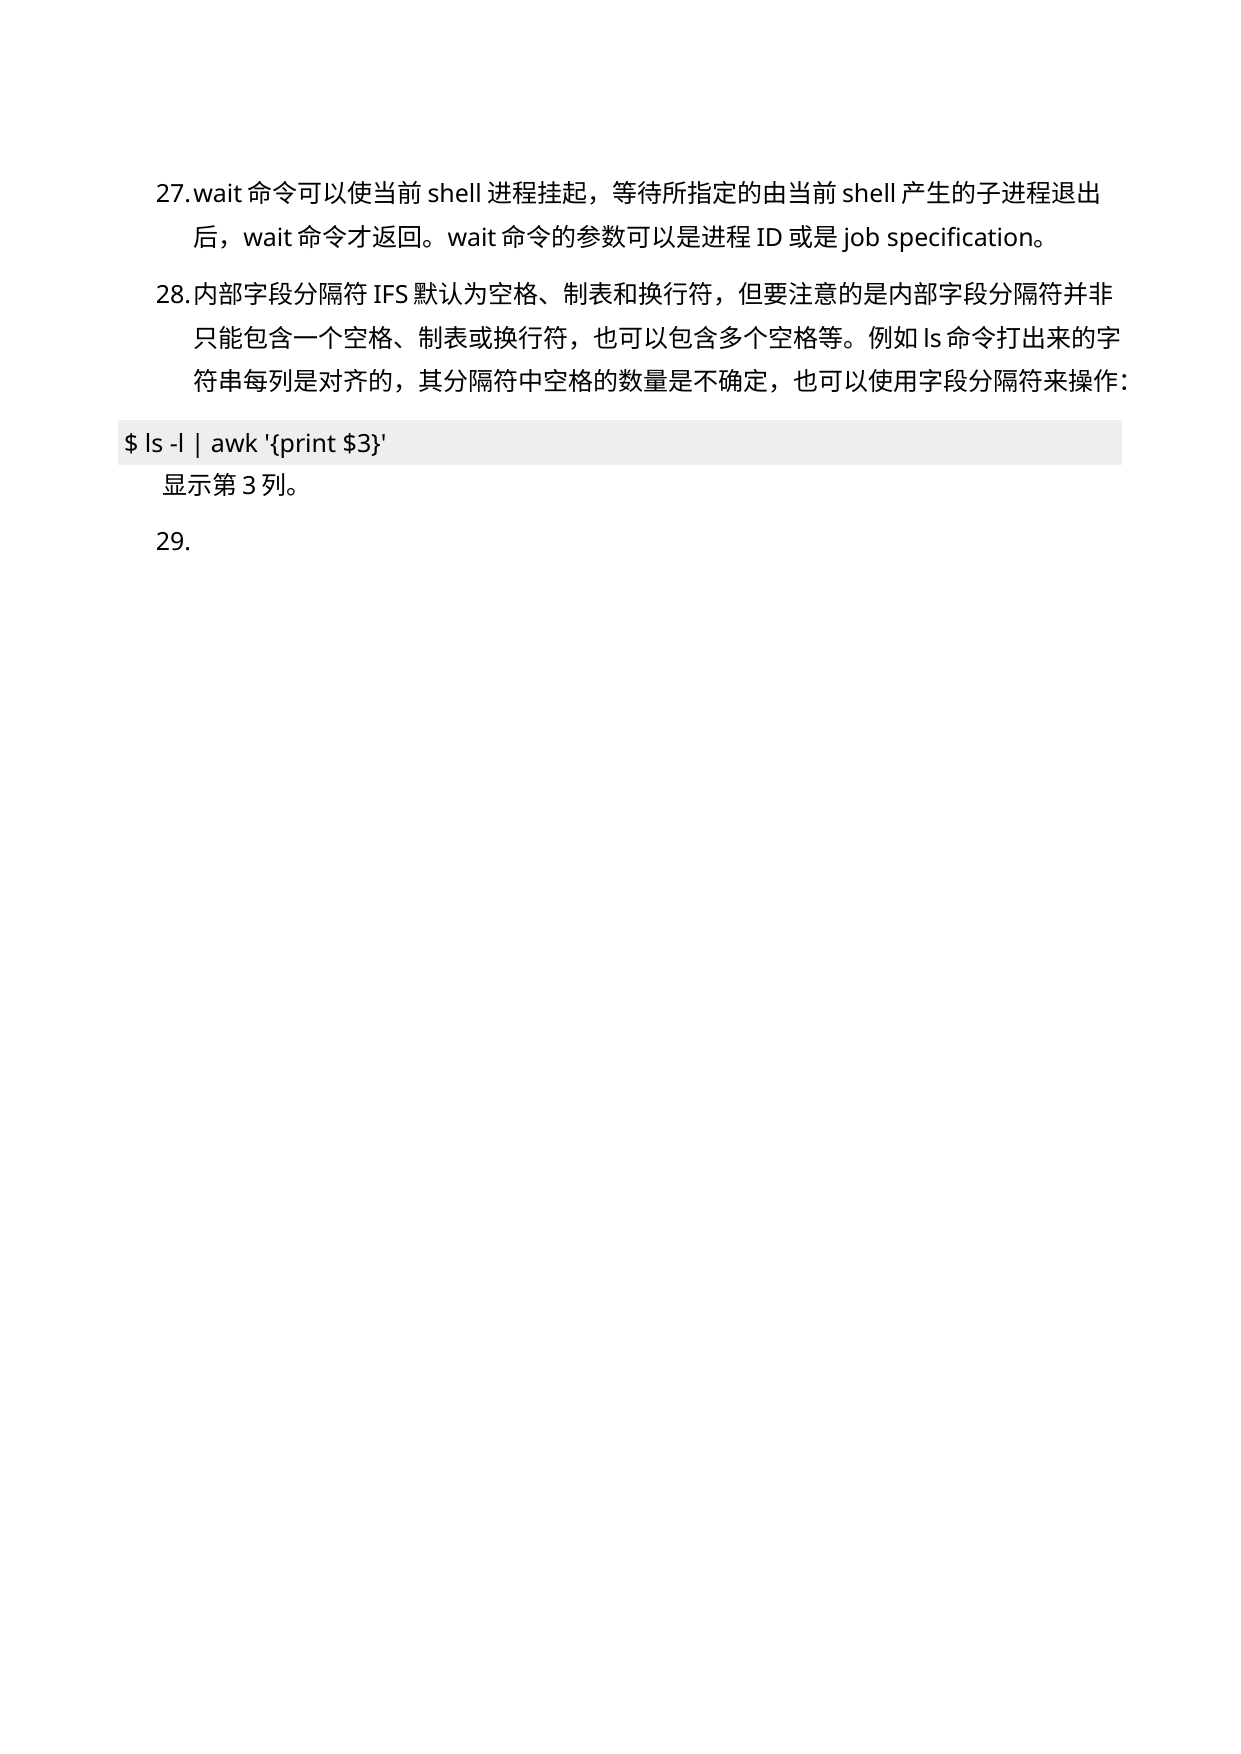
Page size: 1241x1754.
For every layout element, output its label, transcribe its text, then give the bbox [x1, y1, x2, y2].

text 显示第3列。 [118, 465, 1122, 502]
list 内部字段分隔符IFS默认为空格、制表和换行符，但要注意的是内部字段分隔符并非只能包含一个空格、制表或换行符，也可以包含多个空格等。例如ls命令打出来的字符串每列是对齐的，其分隔符中空格的数量是不确定，也可以使用字段分隔符来操作： [156, 275, 1122, 398]
list wait命令可以使当前shell进程挂起，等待所指定的由当前shell产生的子进程退出后，wait命令才返回。wait命令的参数可以是进程ID或是job specification。 [156, 173, 1122, 253]
table_header $ ls -l | awk '{print $3}' [118, 420, 1122, 465]
